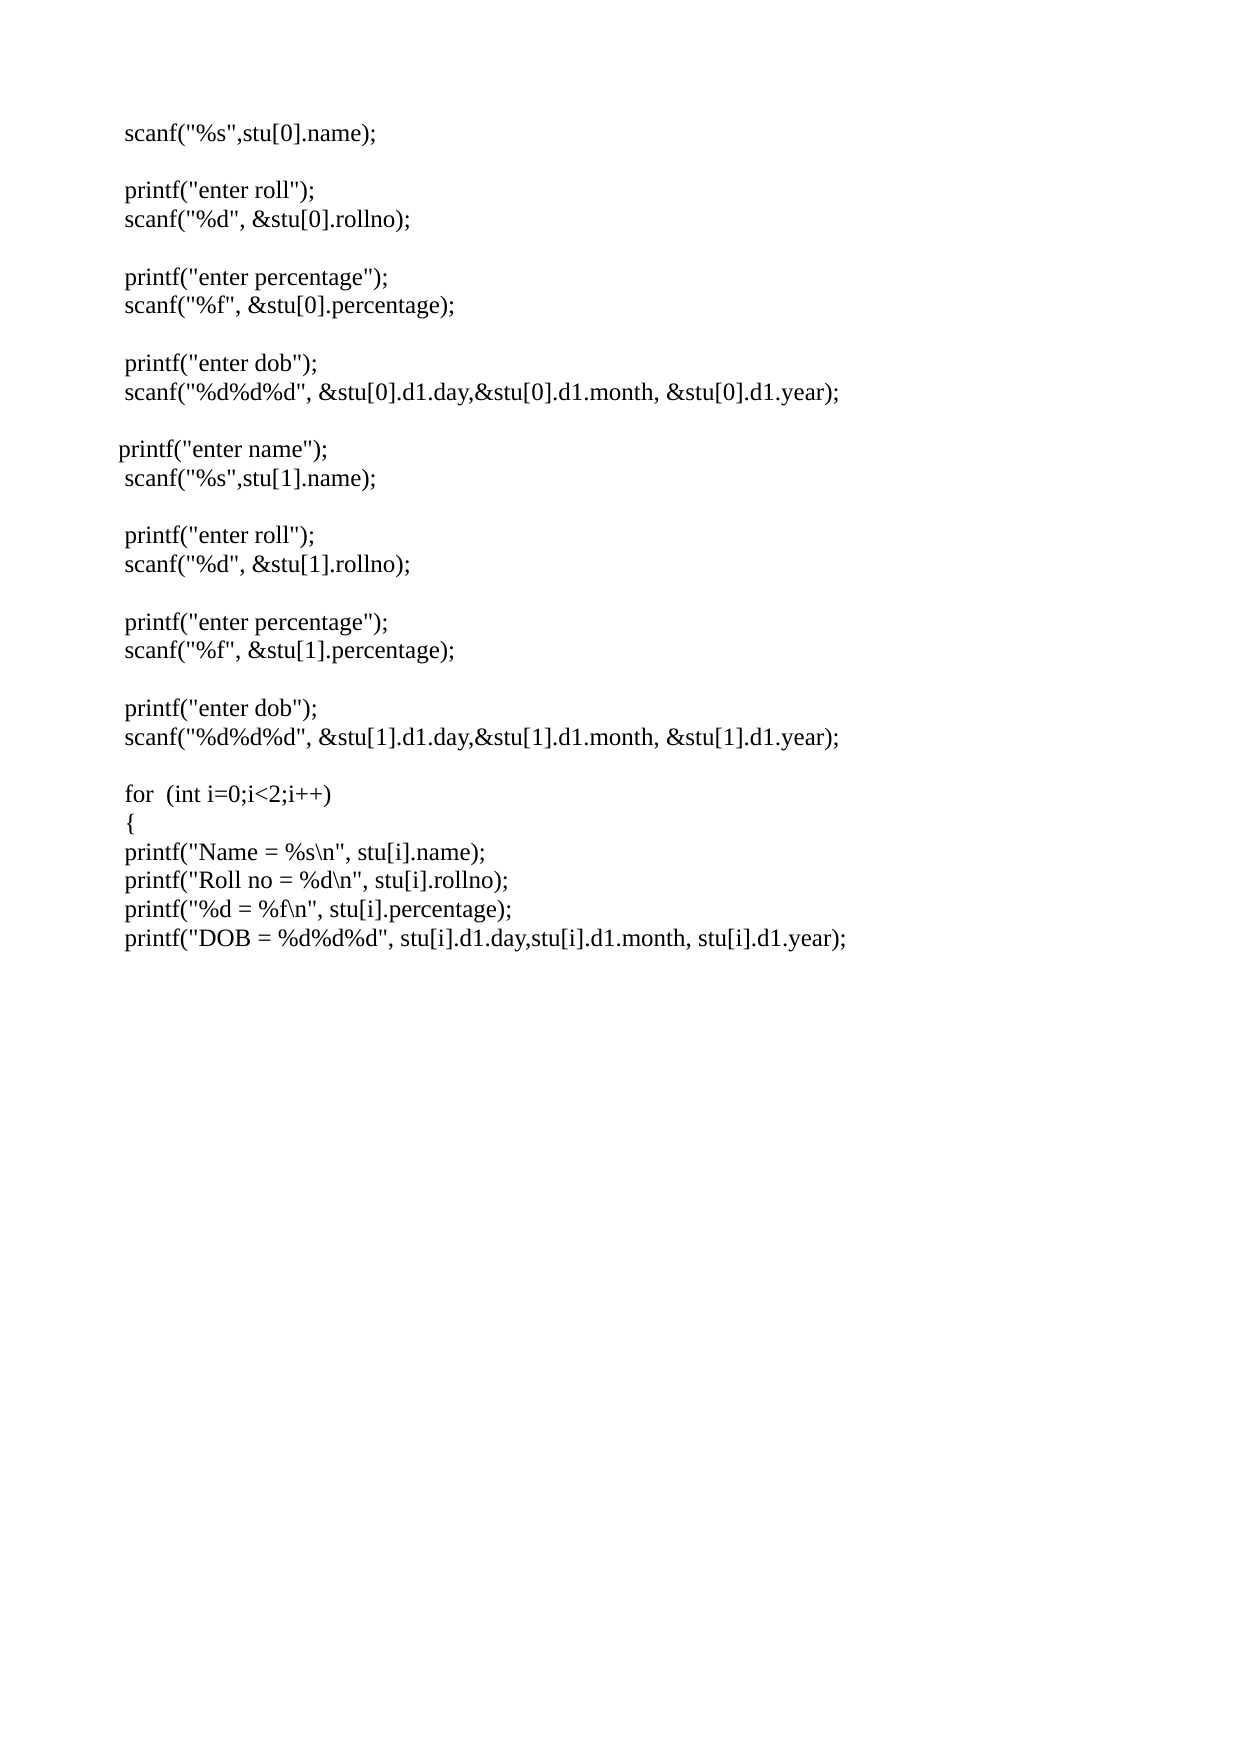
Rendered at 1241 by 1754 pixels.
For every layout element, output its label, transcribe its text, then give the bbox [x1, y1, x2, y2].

text scanf("%d%d%d", &stu[0].d1.day,&stu[0].d1.month, &stu[0].d1.year); [118, 377, 1122, 406]
text printf("Roll no = %d\n", stu[i].rollno); [118, 866, 1122, 894]
text scanf("%s",stu[0].name); [118, 118, 1122, 147]
text printf("enter dob"); [118, 348, 1122, 377]
text scanf("%d", &stu[1].rollno); [118, 549, 1122, 578]
text printf("enter dob"); [118, 693, 1122, 722]
text printf("DOB = %d%d%d", stu[i].d1.day,stu[i].d1.month, stu[i].d1.year); [118, 923, 1122, 952]
text scanf("%f", &stu[0].percentage); [118, 291, 1122, 319]
text scanf("%s",stu[1].name); [118, 463, 1122, 492]
text printf("enter percentage"); [118, 607, 1122, 636]
text printf("enter roll"); [118, 521, 1122, 549]
text { [118, 808, 1122, 837]
text scanf("%d%d%d", &stu[1].d1.day,&stu[1].d1.month, &stu[1].d1.year); [118, 722, 1122, 751]
text printf("Name = %s\n", stu[i].name); [118, 837, 1122, 866]
text printf("enter name"); [118, 434, 1122, 463]
text scanf("%d", &stu[0].rollno); [118, 204, 1122, 233]
text printf("enter percentage"); [118, 262, 1122, 291]
text for (int i=0;i<2;i++) [118, 779, 1122, 808]
text printf("%d = %f\n", stu[i].percentage); [118, 894, 1122, 923]
text scanf("%f", &stu[1].percentage); [118, 636, 1122, 664]
text printf("enter roll"); [118, 176, 1122, 204]
